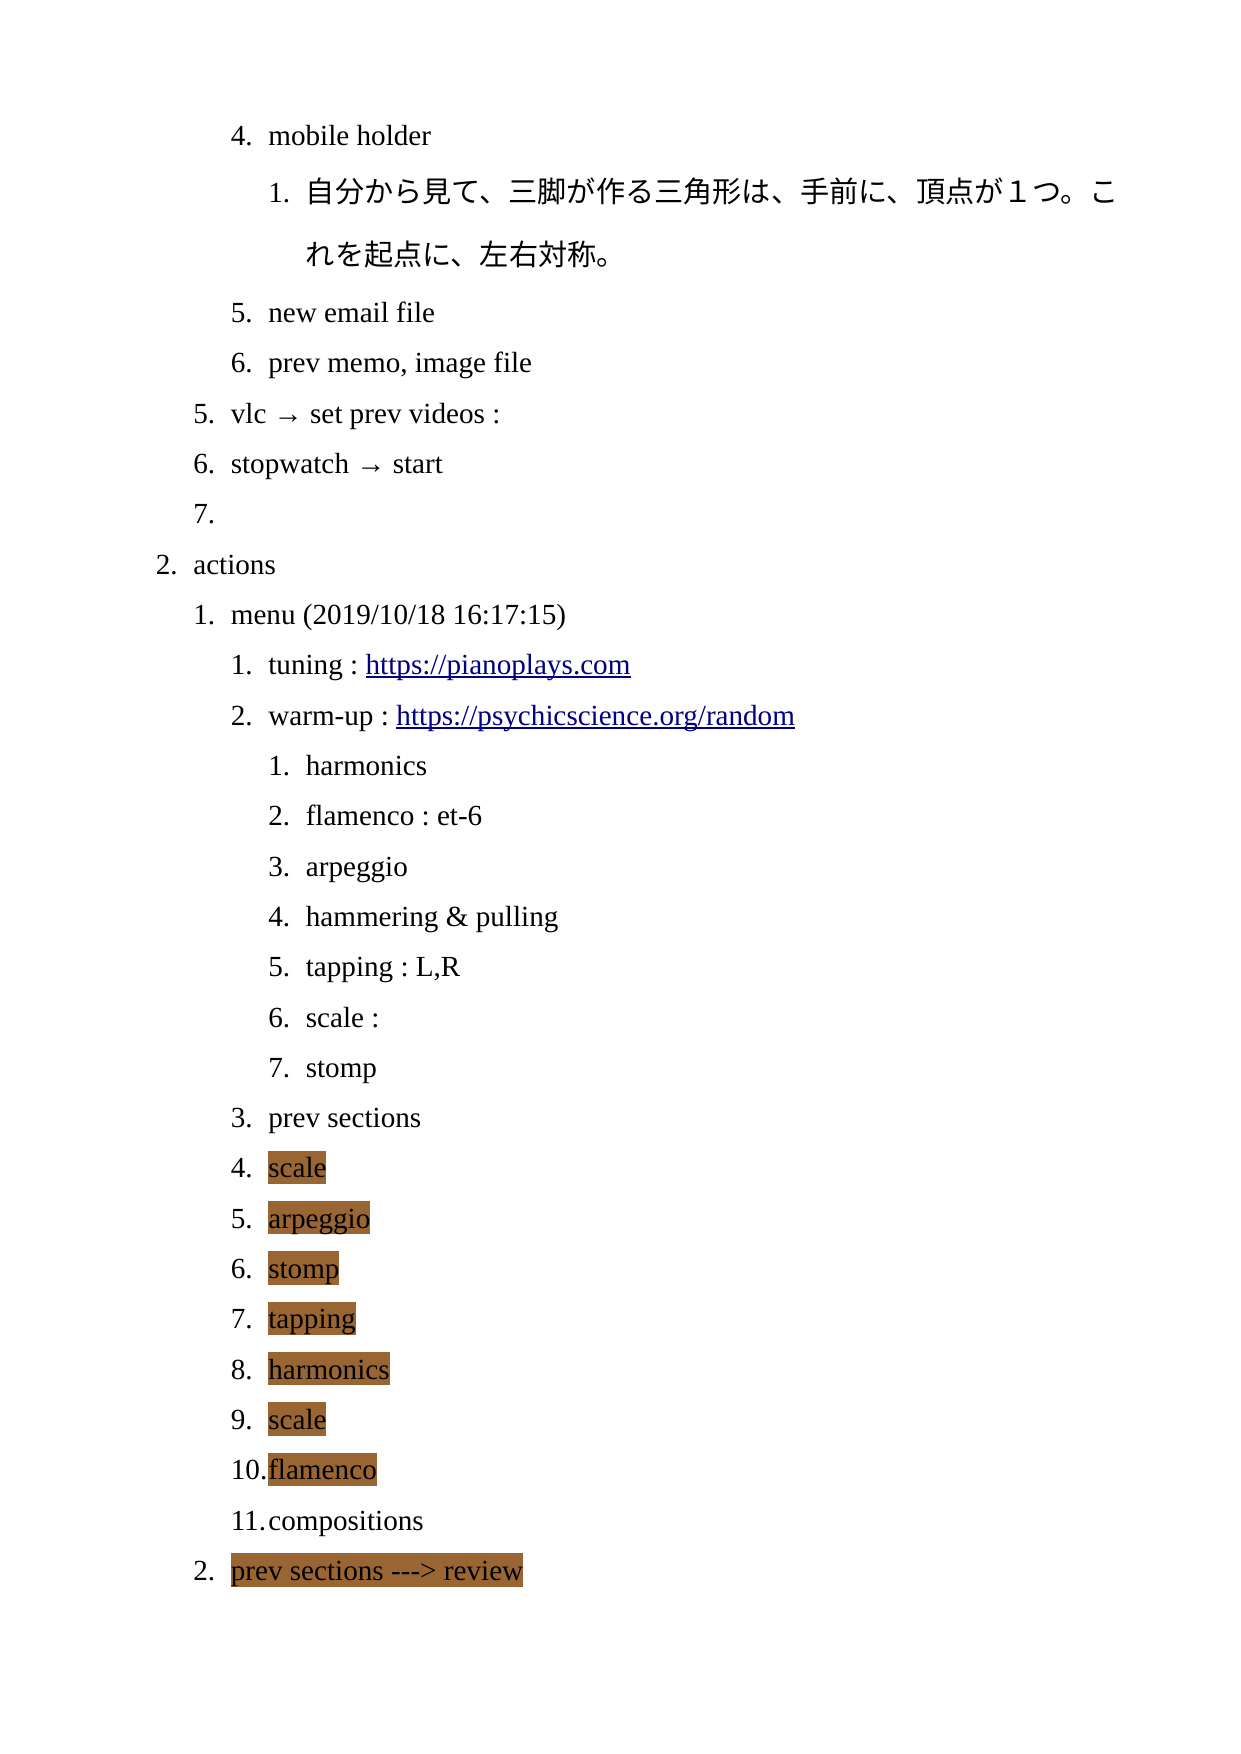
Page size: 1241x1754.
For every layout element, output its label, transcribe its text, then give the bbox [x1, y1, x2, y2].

list mobile holder [231, 118, 1122, 152]
list stomp [268, 1050, 1122, 1083]
list prev sections [231, 1100, 1122, 1134]
list harmonics [231, 1352, 1122, 1385]
list harmonics [268, 748, 1122, 782]
list menu (2019/10/18 16:17:15) [193, 597, 1122, 631]
list compositions [231, 1503, 1122, 1536]
list flamenco [231, 1452, 1122, 1486]
list scale [231, 1151, 1122, 1184]
list vlc → set prev videos : [193, 396, 1122, 429]
list tapping : L,R [268, 949, 1122, 983]
list arpeggio [231, 1201, 1122, 1234]
list flamenco : et-6 [268, 798, 1122, 832]
list stopwatch → start [193, 446, 1122, 480]
list scale : [268, 1000, 1122, 1033]
list arpeggio [268, 849, 1122, 882]
list stomp [231, 1251, 1122, 1285]
list warm-up : https://psychicscience.org/random [231, 698, 1122, 731]
list tapping [231, 1302, 1122, 1335]
list tuning : https://pianoplays.com [231, 647, 1122, 681]
list prev sections ---> review [193, 1553, 1122, 1587]
list new email file [231, 295, 1122, 329]
list 自分から見て、三脚が作る三角形は、手前に、頂点が１つ。これを起点に、左右対称。 [268, 168, 1122, 274]
list scale [231, 1402, 1122, 1436]
list prev memo, image file [231, 346, 1122, 379]
list actions [156, 547, 1122, 580]
list hammering & pulling [268, 899, 1122, 933]
